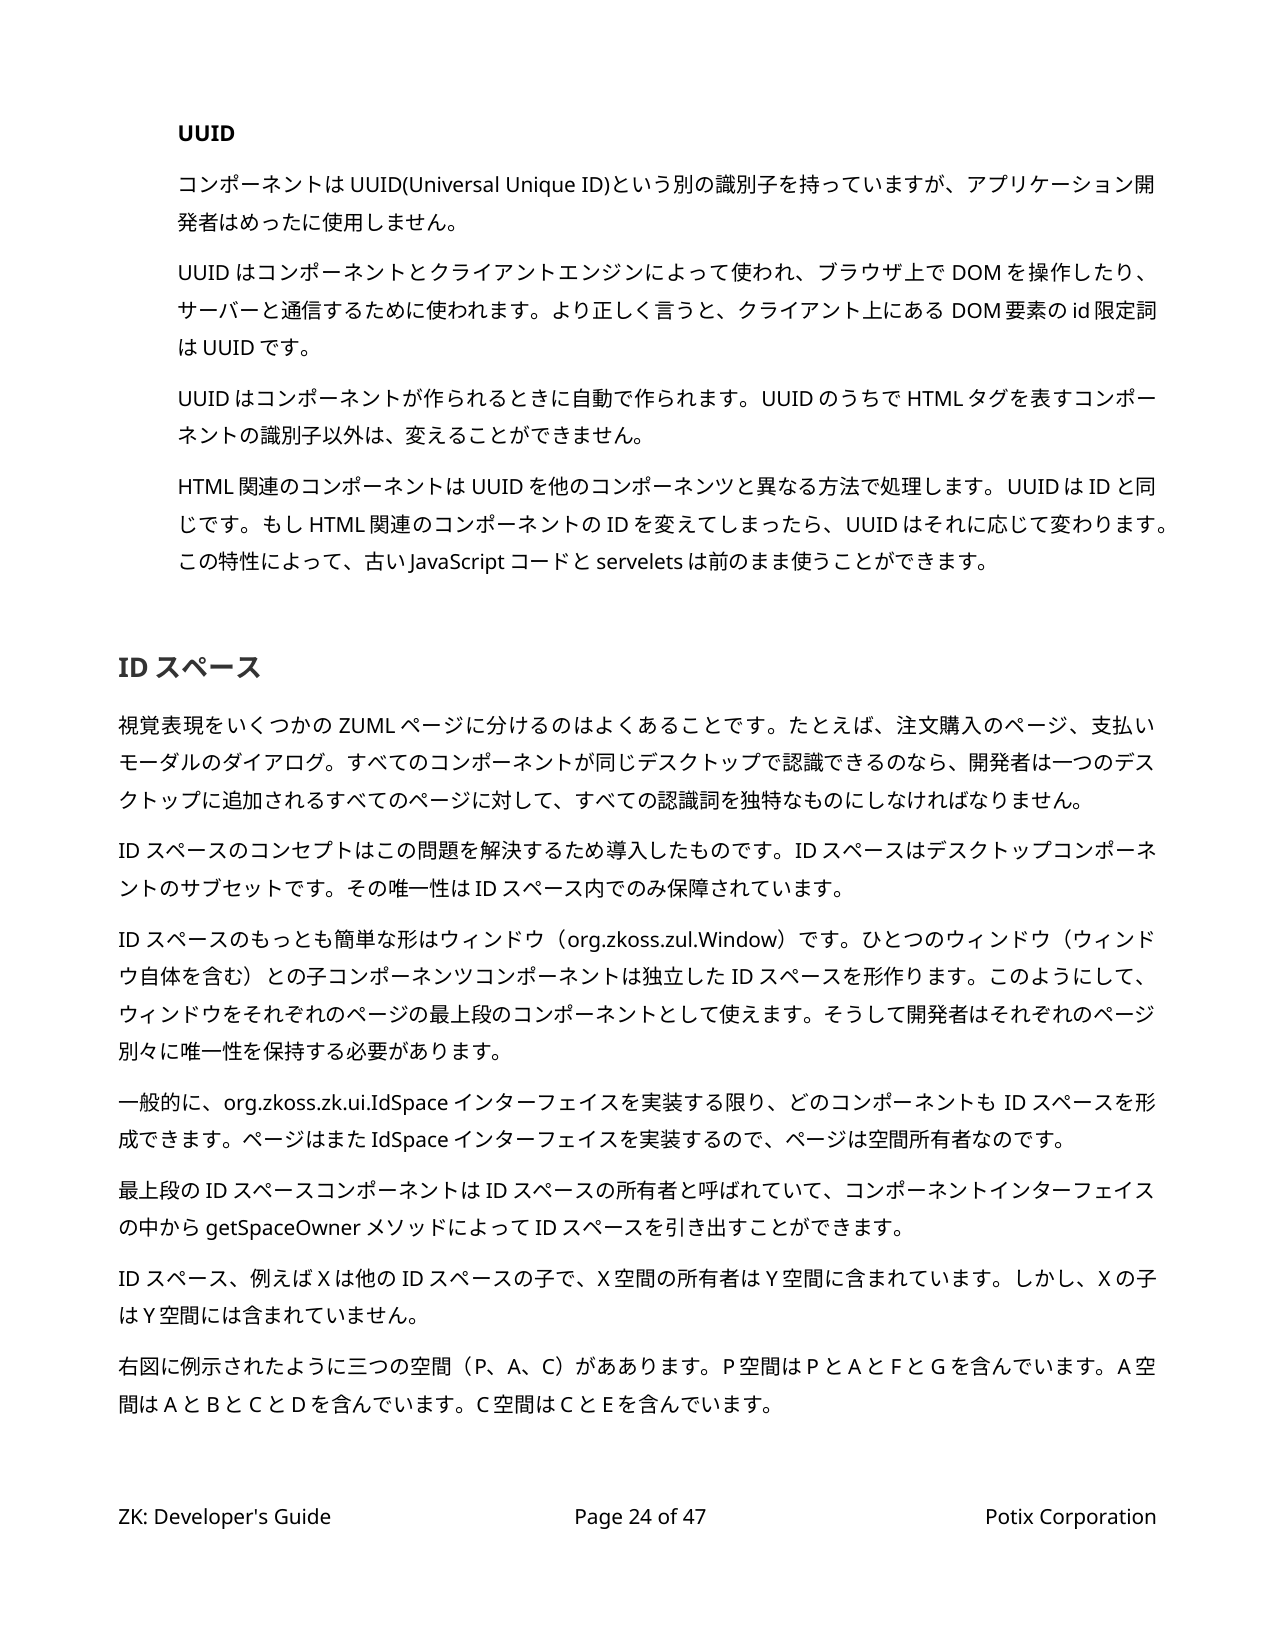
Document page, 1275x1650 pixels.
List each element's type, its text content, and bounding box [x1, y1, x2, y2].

text IDスペースのコンセプトはこの問題を解決するため導入したものです。IDスペースはデスクトップコンポーネントのサブセットです。その唯一性はIDスペース内でのみ保障されています。 [118, 835, 1157, 902]
text IDスペース、例えばXは他のIDスペースの子で、X空間の所有者はY空間に含まれています。しかし、Xの子はY空間には含まれていません。 [118, 1262, 1157, 1330]
text 最上段のIDスペースコンポーネントはIDスペースの所有者と呼ばれていて、コンポーネントインターフェイスの中からgetSpaceOwnerメソッドによってIDスペースを引き出すことができます。 [118, 1174, 1157, 1242]
text UUIDはコンポーネントが作られるときに自動で作られます。UUIDのうちでHTMLタグを表すコンポーネントの識別子以外は、変えることができません。 [177, 382, 1157, 450]
text 一般的に、org.zkoss.zk.ui.IdSpaceインターフェイスを実装する限り、どのコンポーネントもIDスペースを形成できます。ページはまたIdSpaceインターフェイスを実装するので、ページは空間所有者なのです。 [118, 1086, 1157, 1154]
text 視覚表現をいくつかのZUMLページに分けるのはよくあることです。たとえば、注文購入のページ、支払いモーダルのダイアログ。すべてのコンポーネントが同じデスクトップで認識できるのなら、開発者は一つのデスクトップに追加されるすべてのページに対して、すべての認識詞を独特なものにしなければなりません。 [118, 709, 1157, 814]
text 右図に例示されたように三つの空間（P、A、C）がああります。P空間はPとAとFとGを含んでいます。A空間はAとBとCとDを含んでいます。C空間はCとEを含んでいます。 [118, 1351, 1157, 1418]
text HTML関連のコンポーネントはUUIDを他のコンポーネンツと異なる方法で処理します。UUIDはIDと同じです。もしHTML関連のコンポーネントのIDを変えてしまったら、UUIDはそれに応じて変わります。この特性によって、古いJavaScriptコードとserveletsは前のまま使うことができます。 [177, 471, 1157, 576]
subtitle IDスペース [118, 646, 1157, 686]
subtitle UUID [177, 118, 1157, 148]
text IDスペースのもっとも簡単な形はウィンドウ（org.zkoss.zul.Window）です。ひとつのウィンドウ（ウィンドウ自体を含む）との子コンポーネンツコンポーネントは独立したIDスペースを形作ります。このようにして、ウィンドウをそれぞれのページの最上段のコンポーネントとして使えます。そうして開発者はそれぞれのページ別々に唯一性を保持する必要があります。 [118, 923, 1157, 1066]
text UUIDはコンポーネントとクライアントエンジンによって使われ、ブラウザ上でDOMを操作したり、サーバーと通信するために使われます。より正しく言うと、クライアント上にあるDOM要素のid限定詞はUUIDです。 [177, 257, 1157, 362]
text コンポーネントはUUID(Universal Unique ID)という別の識別子を持っていますが、アプリケーション開発者はめったに使用しません。 [177, 169, 1157, 236]
